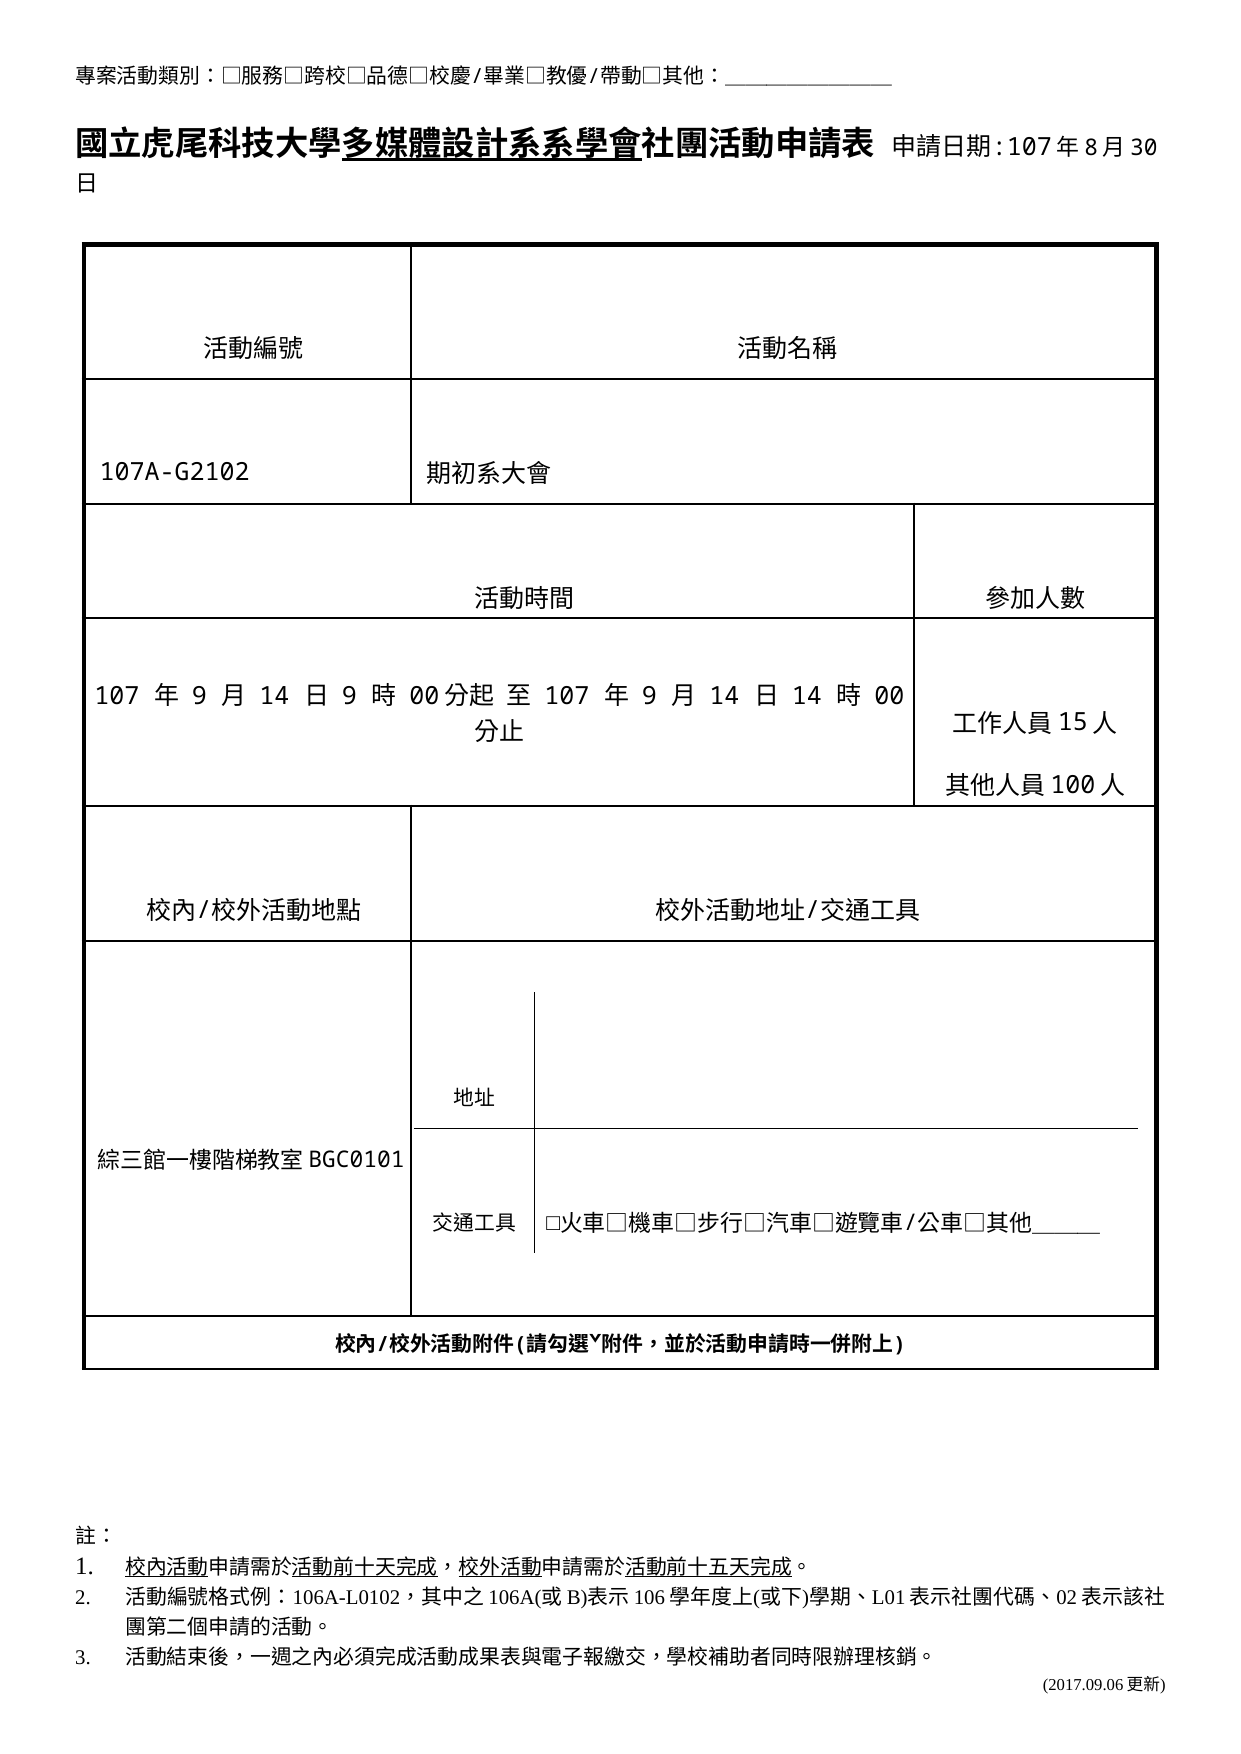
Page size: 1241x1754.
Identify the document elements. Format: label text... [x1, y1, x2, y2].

table_cell 工作人員15人 其他人員100人 [915, 619, 1154, 804]
table_cell 校外活動地址/交通工具 [412, 807, 1154, 940]
table_cell [412, 942, 1154, 1315]
table_cell 期初系大會 [412, 380, 1154, 502]
table_header [535, 992, 1138, 1127]
table_cell 參加人數 [915, 505, 1154, 617]
table_cell 107 年 9 月 14 日 9 時 00分起 至 107 年 9 月 14 日 14 時 00分止 [86, 619, 913, 804]
table_cell 107A-G2102 [86, 380, 410, 502]
table_header 活動編號 [86, 247, 410, 377]
table_cell 活動時間 [86, 505, 913, 617]
text 國立虎尾科技大學多媒體設計系系學會社團活動申請表 申請日期:107年8月30日 [75, 117, 1165, 198]
table_cell □火車□機車□步行□汽車□遊覽車/公車□其他＿＿＿ [535, 1129, 1138, 1252]
table_header 地址 [414, 992, 534, 1127]
table_header 活動名稱 [412, 247, 1154, 377]
table_cell 校內/校外活動地點 [86, 807, 410, 940]
table_cell 交通工具 [414, 1129, 534, 1252]
table_cell 校內/校外活動附件(請勾選ˇ附件，並於活動申請時一併附上) [86, 1317, 1154, 1368]
table_cell 綜三館一樓階梯教室BGC0101 [86, 942, 410, 1315]
